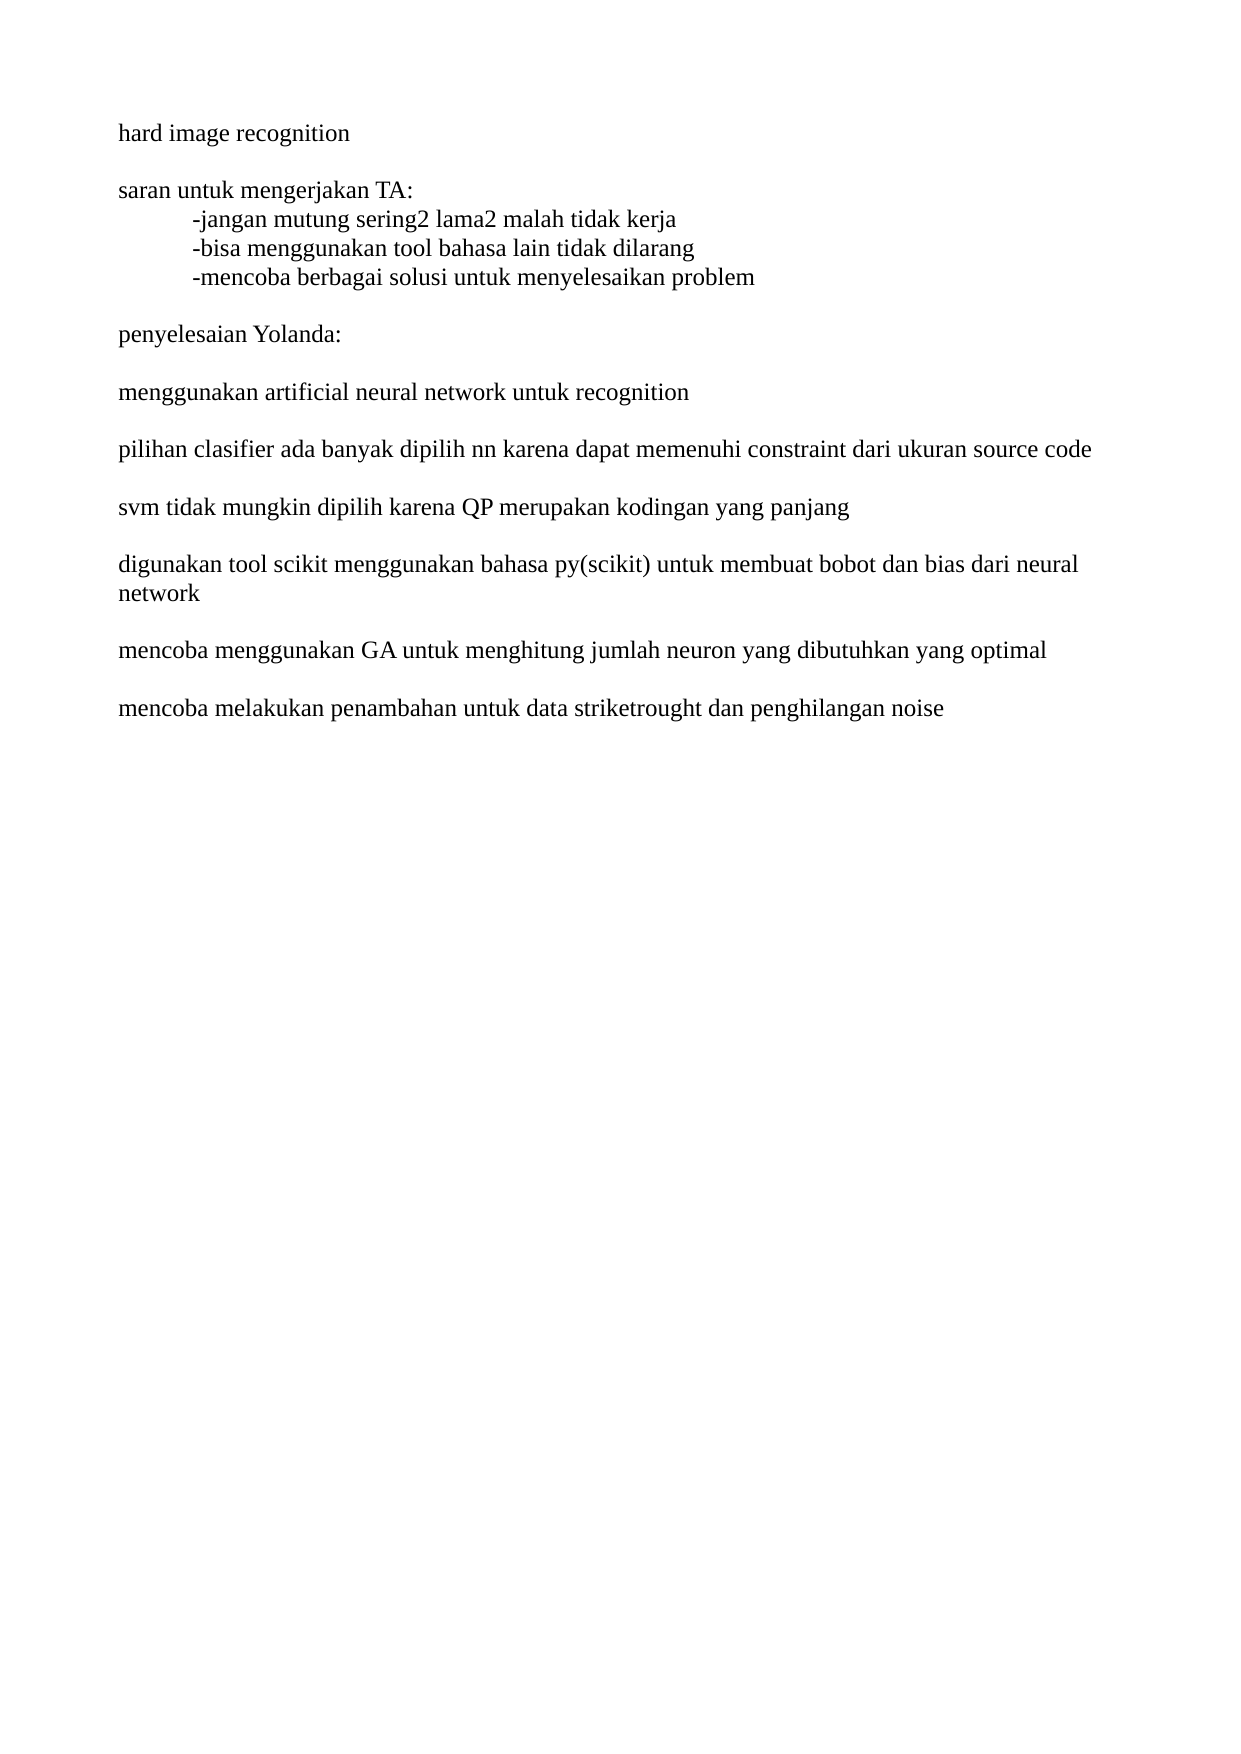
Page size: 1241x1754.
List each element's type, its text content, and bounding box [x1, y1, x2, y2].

text penyelesaian Yolanda: [118, 319, 1122, 348]
text saran untuk mengerjakan TA: [118, 176, 1122, 204]
text pilihan clasifier ada banyak dipilih nn karena dapat memenuhi constraint dari ukuran source code [118, 434, 1122, 463]
text svm tidak mungkin dipilih karena QP merupakan kodingan yang panjang [118, 492, 1122, 521]
text -bisa menggunakan tool bahasa lain tidak dilarang [118, 233, 1122, 262]
text mencoba menggunakan GA untuk menghitung jumlah neuron yang dibutuhkan yang optimal [118, 636, 1122, 664]
text digunakan tool scikit menggunakan bahasa py(scikit) untuk membuat bobot dan bias dari neural network [118, 549, 1122, 607]
text hard image recognition [118, 118, 1122, 147]
text -mencoba berbagai solusi untuk menyelesaikan problem [118, 262, 1122, 291]
text -jangan mutung sering2 lama2 malah tidak kerja [118, 204, 1122, 233]
text menggunakan artificial neural network untuk recognition [118, 377, 1122, 406]
text mencoba melakukan penambahan untuk data striketrought dan penghilangan noise [118, 693, 1122, 722]
